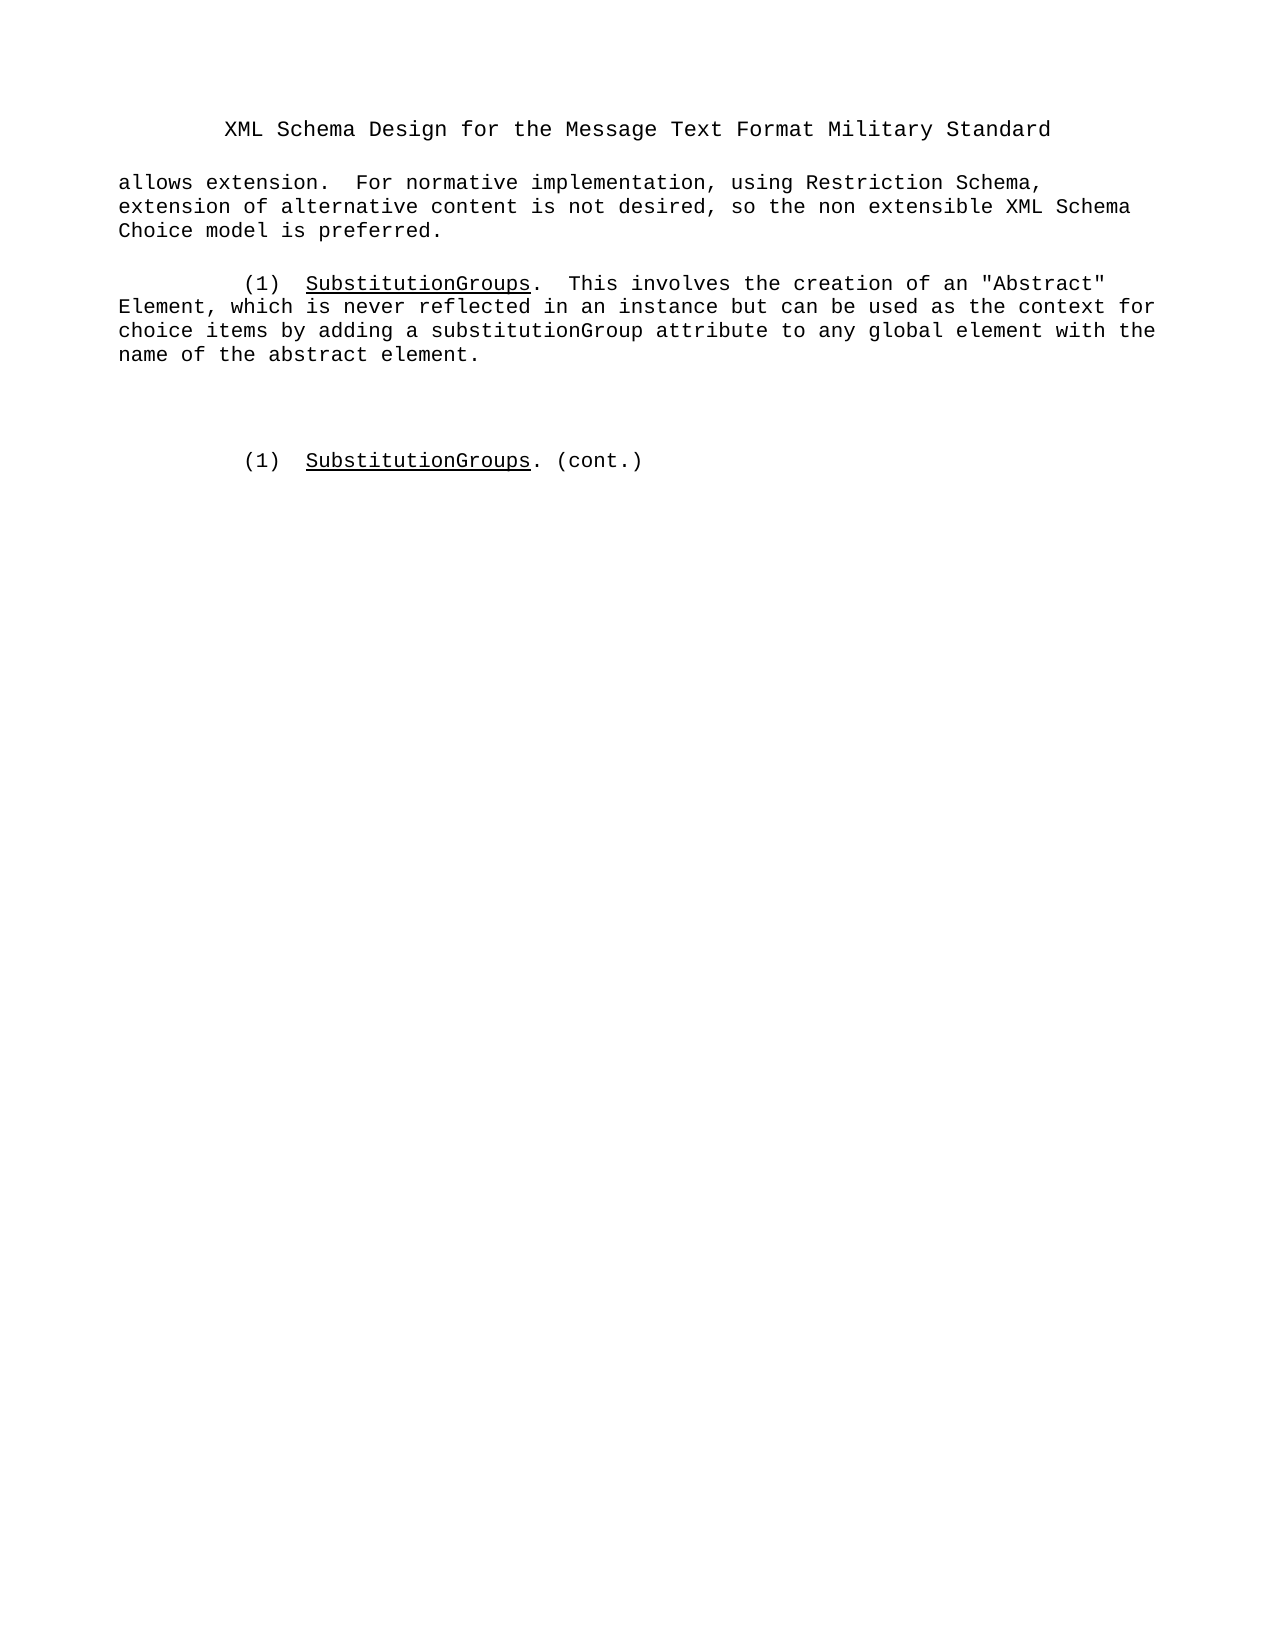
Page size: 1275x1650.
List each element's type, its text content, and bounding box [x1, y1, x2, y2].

text allows extension. For normative implementation, using Restriction Schema, extension of alternative content is not desired, so the non extensible XML Schema Choice model is preferred. [118, 172, 1157, 243]
text (1) SubstitutionGroups. This involves the creation of an "Abstract" Element, which is never reflected in an instance but can be used as the context for choice items by adding a substitutionGroup attribute to any global element with the name of the abstract element. [118, 273, 1157, 367]
text (1) SubstitutionGroups. (cont.) [118, 450, 1157, 474]
